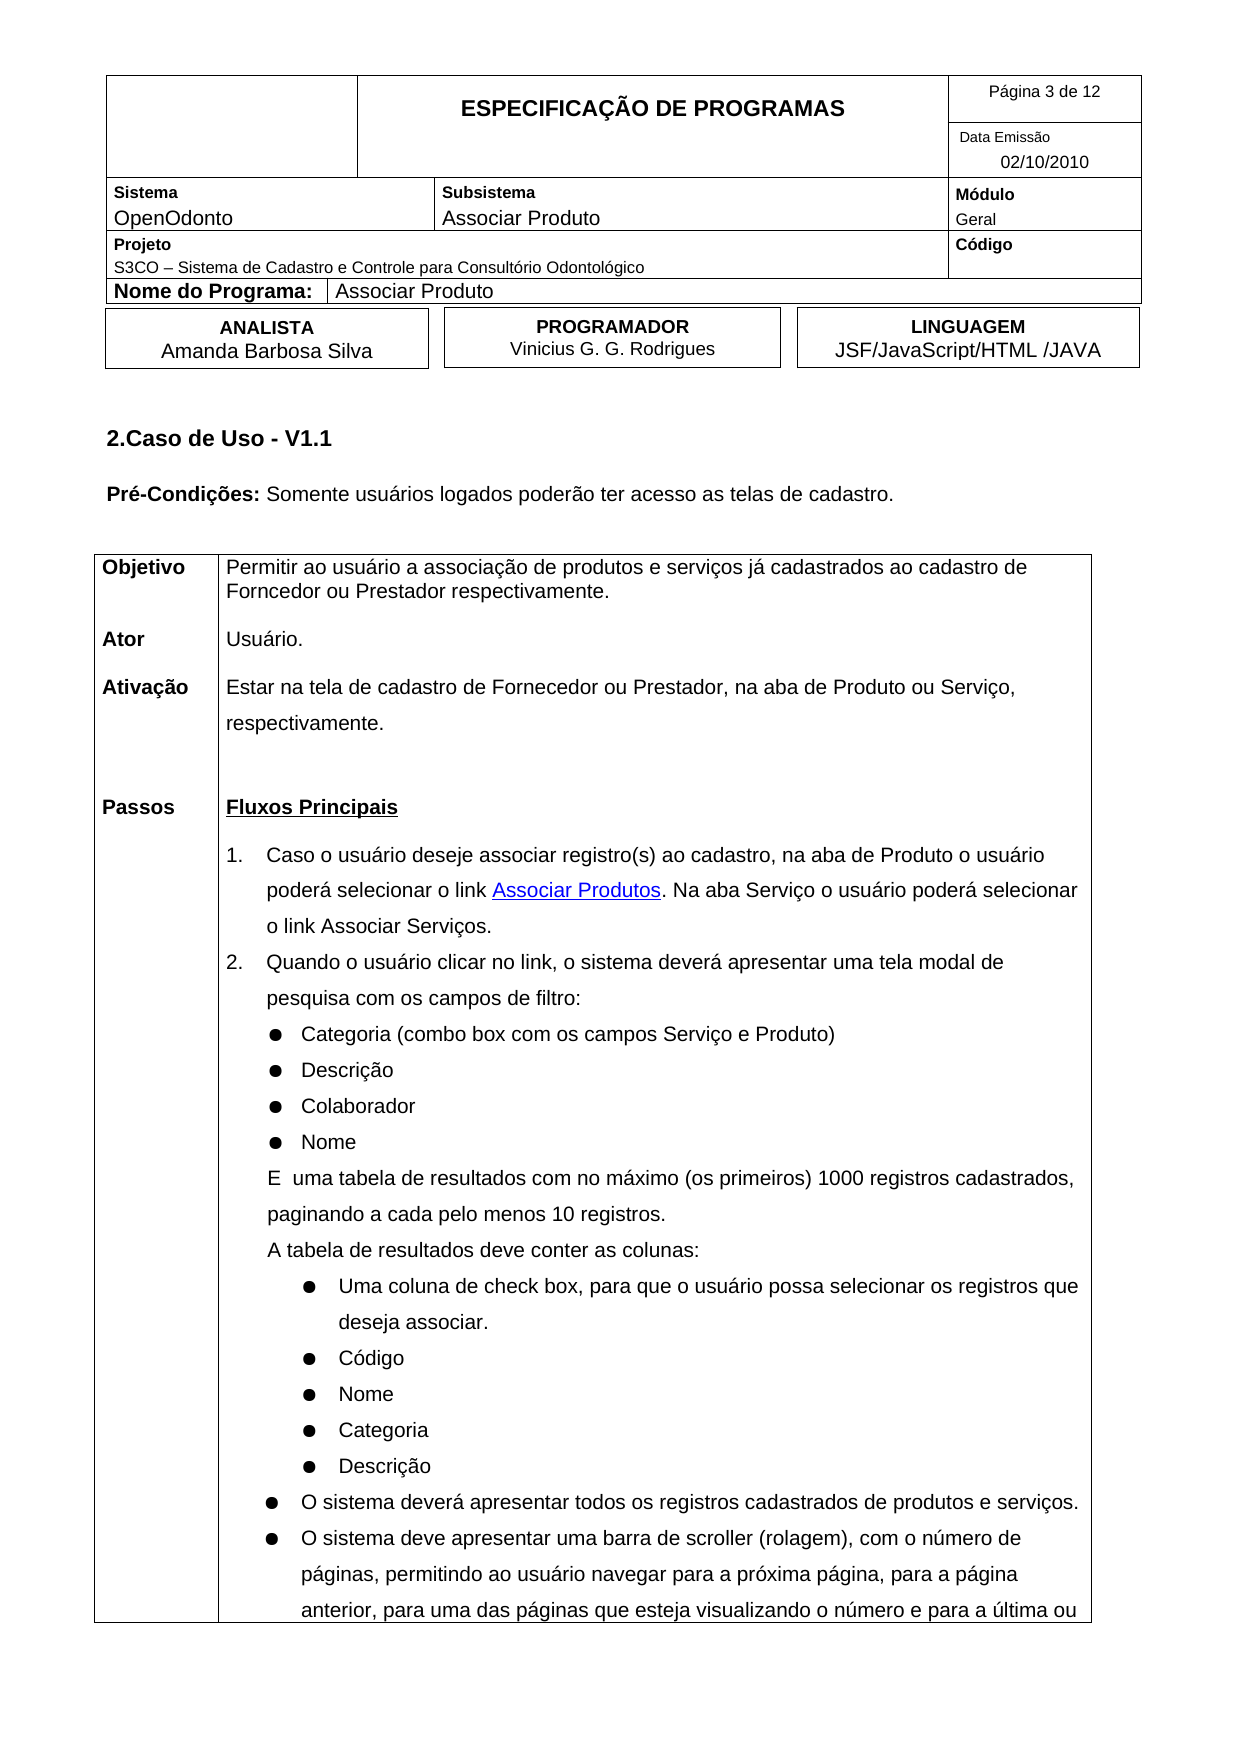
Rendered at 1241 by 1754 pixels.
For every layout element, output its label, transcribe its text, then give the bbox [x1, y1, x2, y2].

table_header Permitir ao usuário a associação de produtos e serviços já cadastrados ao cadastro de Forncedor ou Prestador respectivamente. Usuário. Estar na tela de cadastro de Fornecedor ou Prestador, na aba de Produto ou Serviço, respectivamente. Fluxos Principais Caso o usuário deseje associar registro(s) ao cadastro, na aba de Produto o usuário poderá selecionar o link Associar Produtos. Na aba Serviço o usuário poderá selecionar o link Associar Serviços. Quando o usuário clicar no link, o sistema deverá apresentar uma tela modal de pesquisa com os campos de filtro: Categoria (combo box com os campos Serviço e Produto) Descrição Colaborador Nome E uma tabela de resultados com no máximo (os primeiros) 1000 registros cadastrados, paginando a cada pelo menos 10 registros. A tabela de resultados deve conter as colunas: Uma coluna de check box, para que o usuário possa selecionar os registros que deseja associar. Código Nome Categoria Descrição O sistema deverá apresentar todos os registros cadastrados de produtos e serviços. O sistema deve apresentar uma barra de scroller (rolagem), com o número de páginas, permitindo ao usuário navegar para a próxima página, para a página anterior, para uma das páginas que esteja visualizando o número e para a última ou [219, 555, 1091, 1622]
text Pré-Condições: Somente usuários logados poderão ter acesso as telas de cadastro. [106, 482, 1151, 506]
table_header Objetivo Ator Ativação Passos [95, 555, 218, 1622]
subtitle Caso de Uso - V1.1 [106, 425, 1151, 452]
